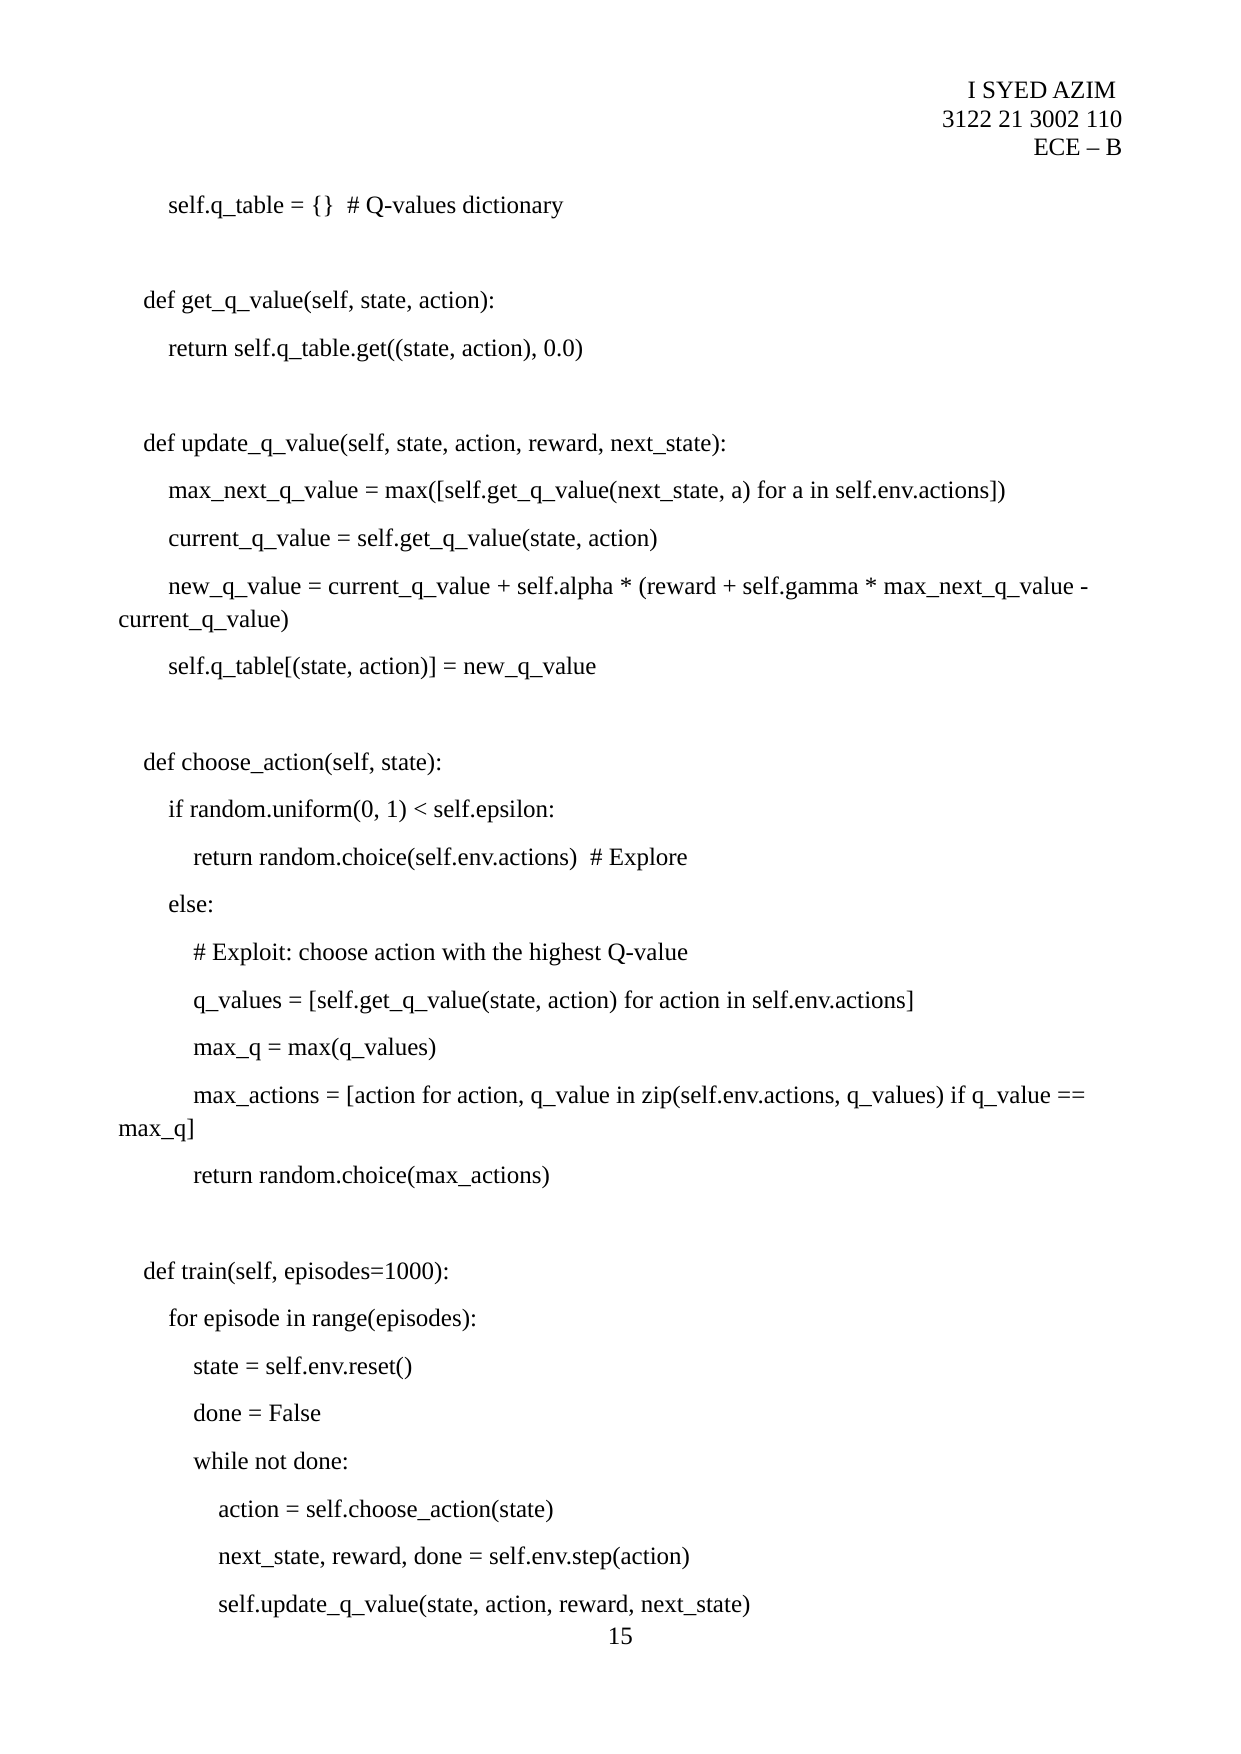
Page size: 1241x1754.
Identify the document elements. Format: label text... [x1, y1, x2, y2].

text def choose_action(self, state): [118, 747, 1122, 775]
text next_state, reward, done = self.env.step(action) [118, 1541, 1122, 1570]
text else: [118, 889, 1122, 918]
text max_actions = [action for action, q_value in zip(self.env.actions, q_values) if q_value == max_q] [118, 1080, 1122, 1142]
text return random.choice(max_actions) [118, 1161, 1122, 1189]
text for episode in range(episodes): [118, 1303, 1122, 1332]
text self.update_q_value(state, action, reward, next_state) [118, 1589, 1122, 1618]
text max_next_q_value = max([self.get_q_value(next_state, a) for a in self.env.actions]) [118, 476, 1122, 504]
text done = False [118, 1398, 1122, 1427]
text q_values = [self.get_q_value(state, action) for action in self.env.actions] [118, 985, 1122, 1013]
text state = self.env.reset() [118, 1351, 1122, 1380]
text # Exploit: choose action with the highest Q-value [118, 937, 1122, 966]
text return random.choice(self.env.actions) # Explore [118, 842, 1122, 871]
text while not done: [118, 1446, 1122, 1475]
text return self.q_table.get((state, action), 0.0) [118, 333, 1122, 362]
text def update_q_value(self, state, action, reward, next_state): [118, 428, 1122, 457]
text max_q = max(q_values) [118, 1032, 1122, 1061]
text self.q_table = {} # Q-values dictionary [118, 190, 1122, 219]
text new_q_value = current_q_value + self.alpha * (reward + self.gamma * max_next_q_value - current_q_value) [118, 571, 1122, 633]
text def train(self, episodes=1000): [118, 1256, 1122, 1284]
text self.q_table[(state, action)] = new_q_value [118, 651, 1122, 680]
text def get_q_value(self, state, action): [118, 285, 1122, 314]
text action = self.choose_action(state) [118, 1494, 1122, 1522]
text current_q_value = self.get_q_value(state, action) [118, 523, 1122, 552]
text if random.uniform(0, 1) < self.epsilon: [118, 794, 1122, 823]
